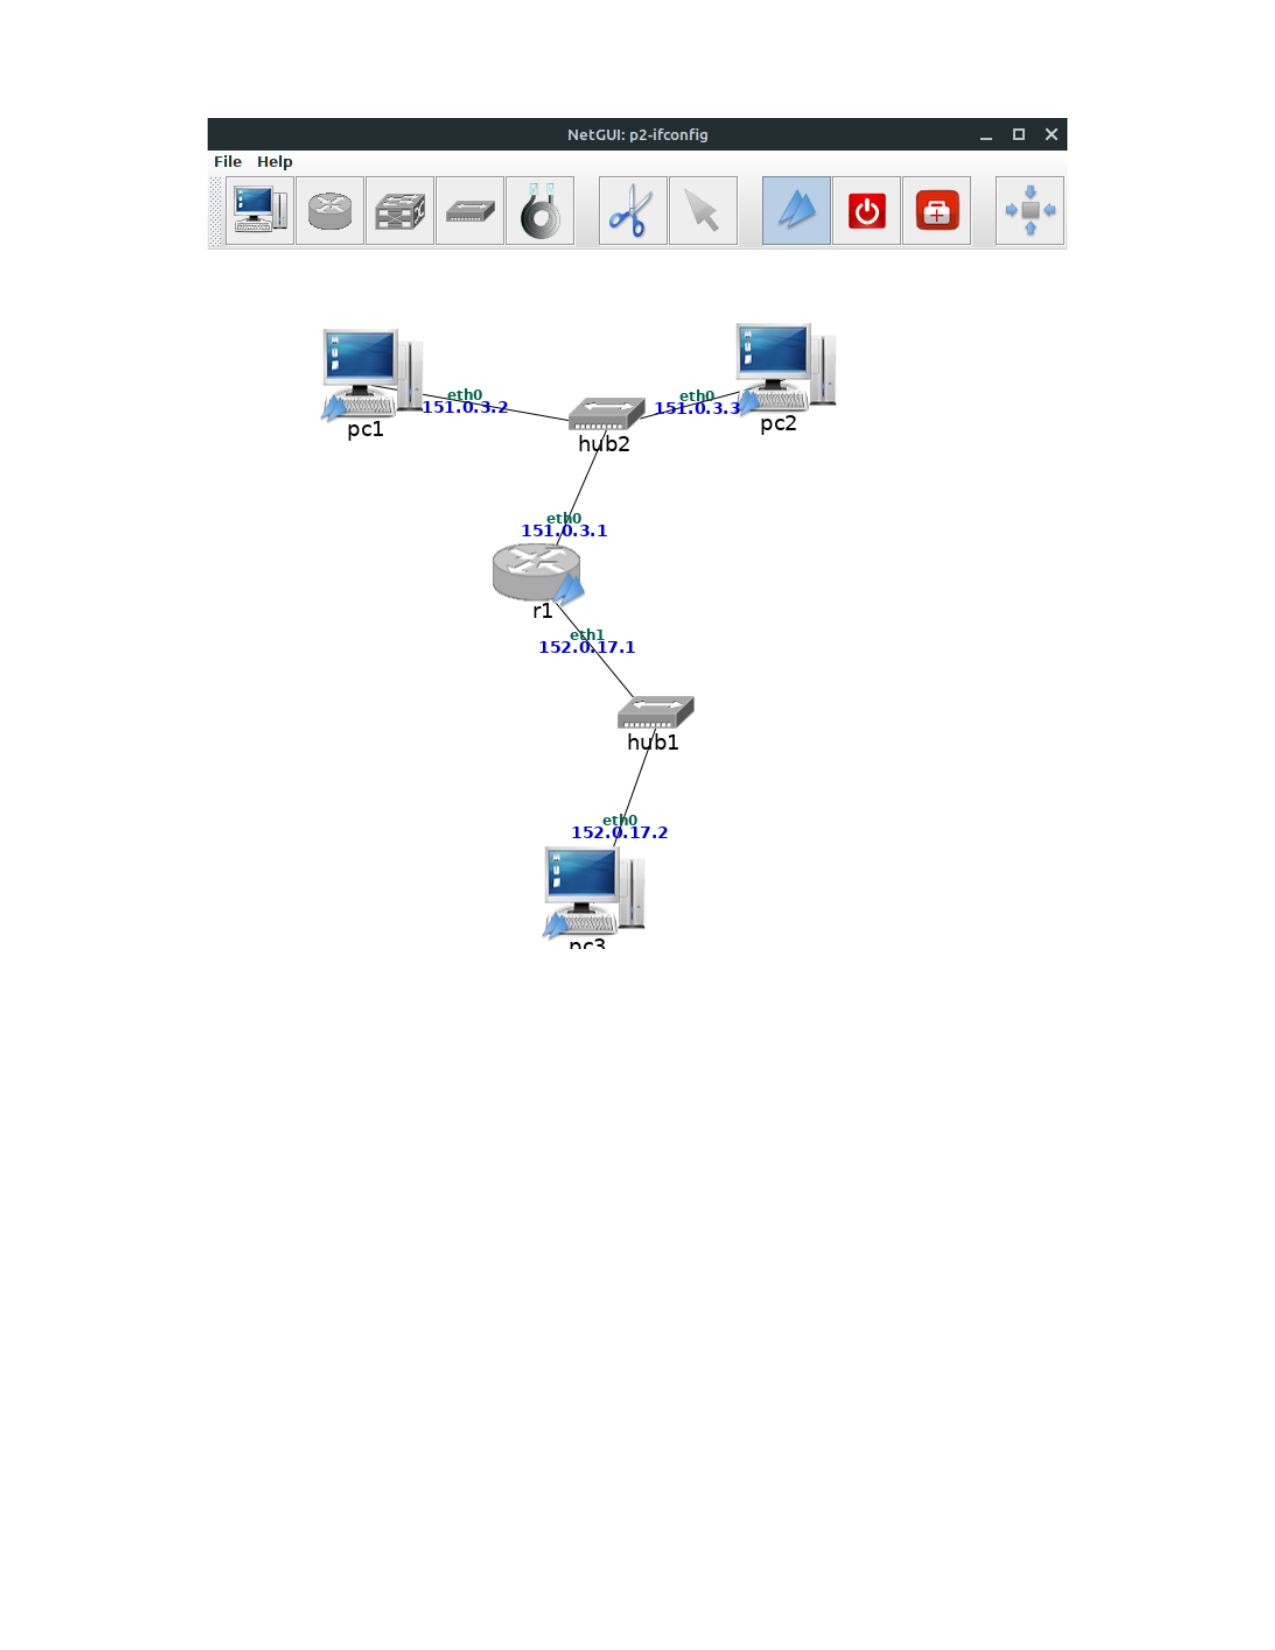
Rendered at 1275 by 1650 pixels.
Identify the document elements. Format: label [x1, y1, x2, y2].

picture [207, 118, 1068, 949]
